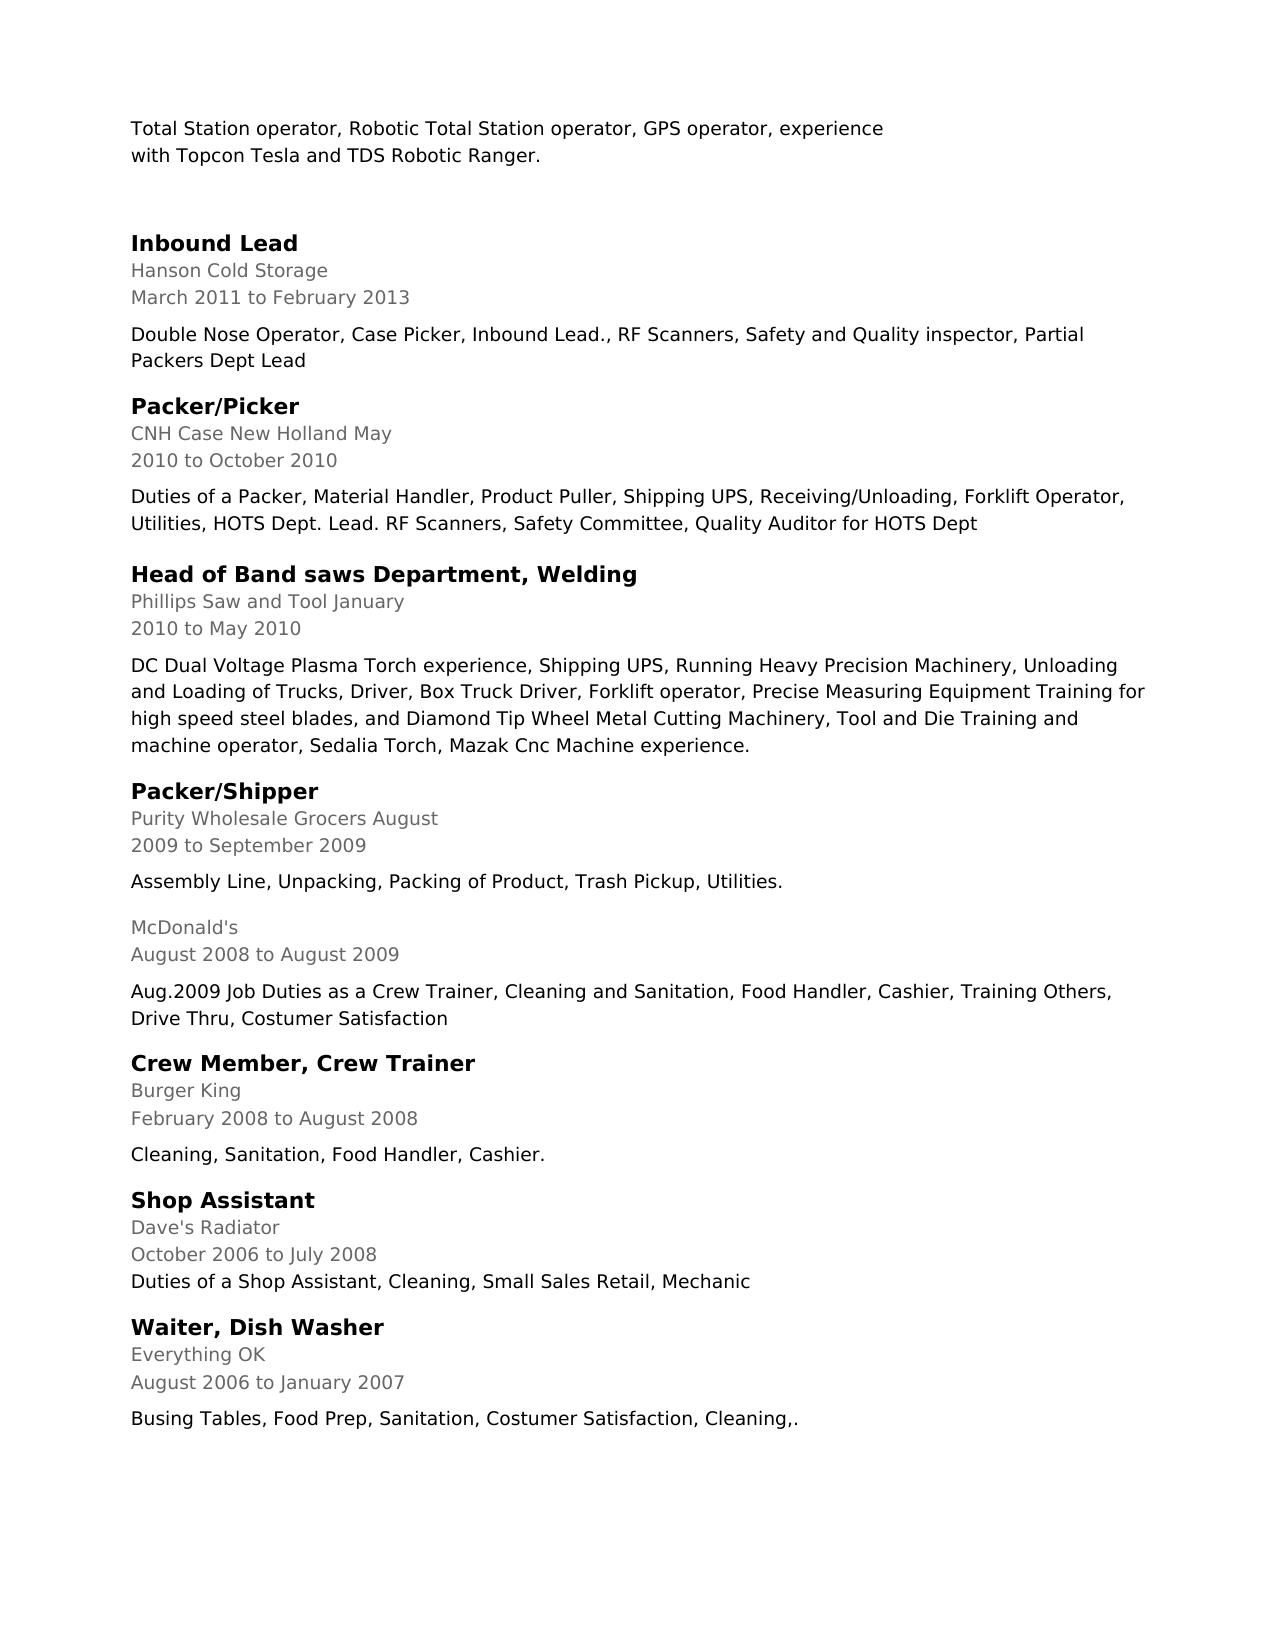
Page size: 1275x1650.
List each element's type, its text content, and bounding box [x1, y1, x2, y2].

text Phillips Saw and Tool January 2010 to May 2010 [131, 591, 432, 640]
subtitle Head of Band saws Department, Welding [131, 562, 1157, 588]
text Purity Wholesale Grocers August 2009 to September 2009 [131, 808, 485, 857]
text McDonald's [131, 917, 1157, 939]
subtitle Packer/Picker [131, 394, 1157, 419]
text October 2006 to July 2008 [131, 1244, 1157, 1266]
text March 2011 to February 2013 [131, 287, 1157, 309]
subtitle Waiter, Dish Washer [131, 1315, 1157, 1341]
text August 2006 to January 2007 [131, 1372, 1157, 1393]
text Assembly Line, Unpacking, Packing of Product, Trash Pickup, Utilities. [131, 871, 1157, 893]
text Everything OK [131, 1344, 1157, 1366]
text CNH Case New Holland May 2010 to October 2010 [131, 423, 432, 472]
subtitle Packer/Shipper [131, 779, 1157, 804]
text Dave's Radiator [131, 1217, 1157, 1239]
subtitle Inbound Lead [131, 231, 1157, 256]
text August 2008 to August 2009 [131, 944, 1157, 966]
text Busing Tables, Food Prep, Sanitation, Costumer Satisfaction, Cleaning,. [131, 1408, 1157, 1430]
subtitle Duties of a Shop Assistant, Cleaning, Small Sales Retail, Mechanic [131, 1271, 1157, 1293]
text Hanson Cold Storage [131, 260, 1157, 282]
text Burger King [131, 1080, 1157, 1102]
text Double Nose Operator, Case Picker, Inbound Lead., RF Scanners, Safety and Quality inspector, Partial Packers Dept Lead [131, 323, 1157, 372]
text Aug.2009 Job Duties as a Crew Trainer, Cleaning and Sanitation, Food Handler, Cashier, Training Others, Drive Thru, Costumer Satisfaction [131, 981, 1151, 1029]
text Cleaning, Sanitation, Food Handler, Cashier. [131, 1144, 1157, 1166]
text Total Station operator, Robotic Total Station operator, GPS operator, experience with Topcon Tesla and TDS Robotic Ranger. [131, 118, 923, 167]
text Duties of a Packer, Material Handler, Product Puller, Shipping UPS, Receiving/Unloading, Forklift Operator, Utilities, HOTS Dept. Lead. RF Scanners, Safety Committee, Quality Auditor for HOTS Dept [131, 486, 1157, 535]
subtitle Crew Member, Crew Trainer [131, 1051, 1157, 1077]
subtitle Shop Assistant [131, 1188, 1157, 1213]
text DC Dual Voltage Plasma Torch experience, Shipping UPS, Running Heavy Precision Machinery, Unloading and Loading of Trucks, Driver, Box Truck Driver, Forklift operator, Precise Measuring Equipment Training for high speed steel blades, and Diamond Tip Wheel Metal Cutting Machinery, Tool and Die Training and machine operator, Sedalia Torch, Mazak Cnc Machine experience. [131, 654, 1157, 757]
text February 2008 to August 2008 [131, 1107, 1157, 1129]
